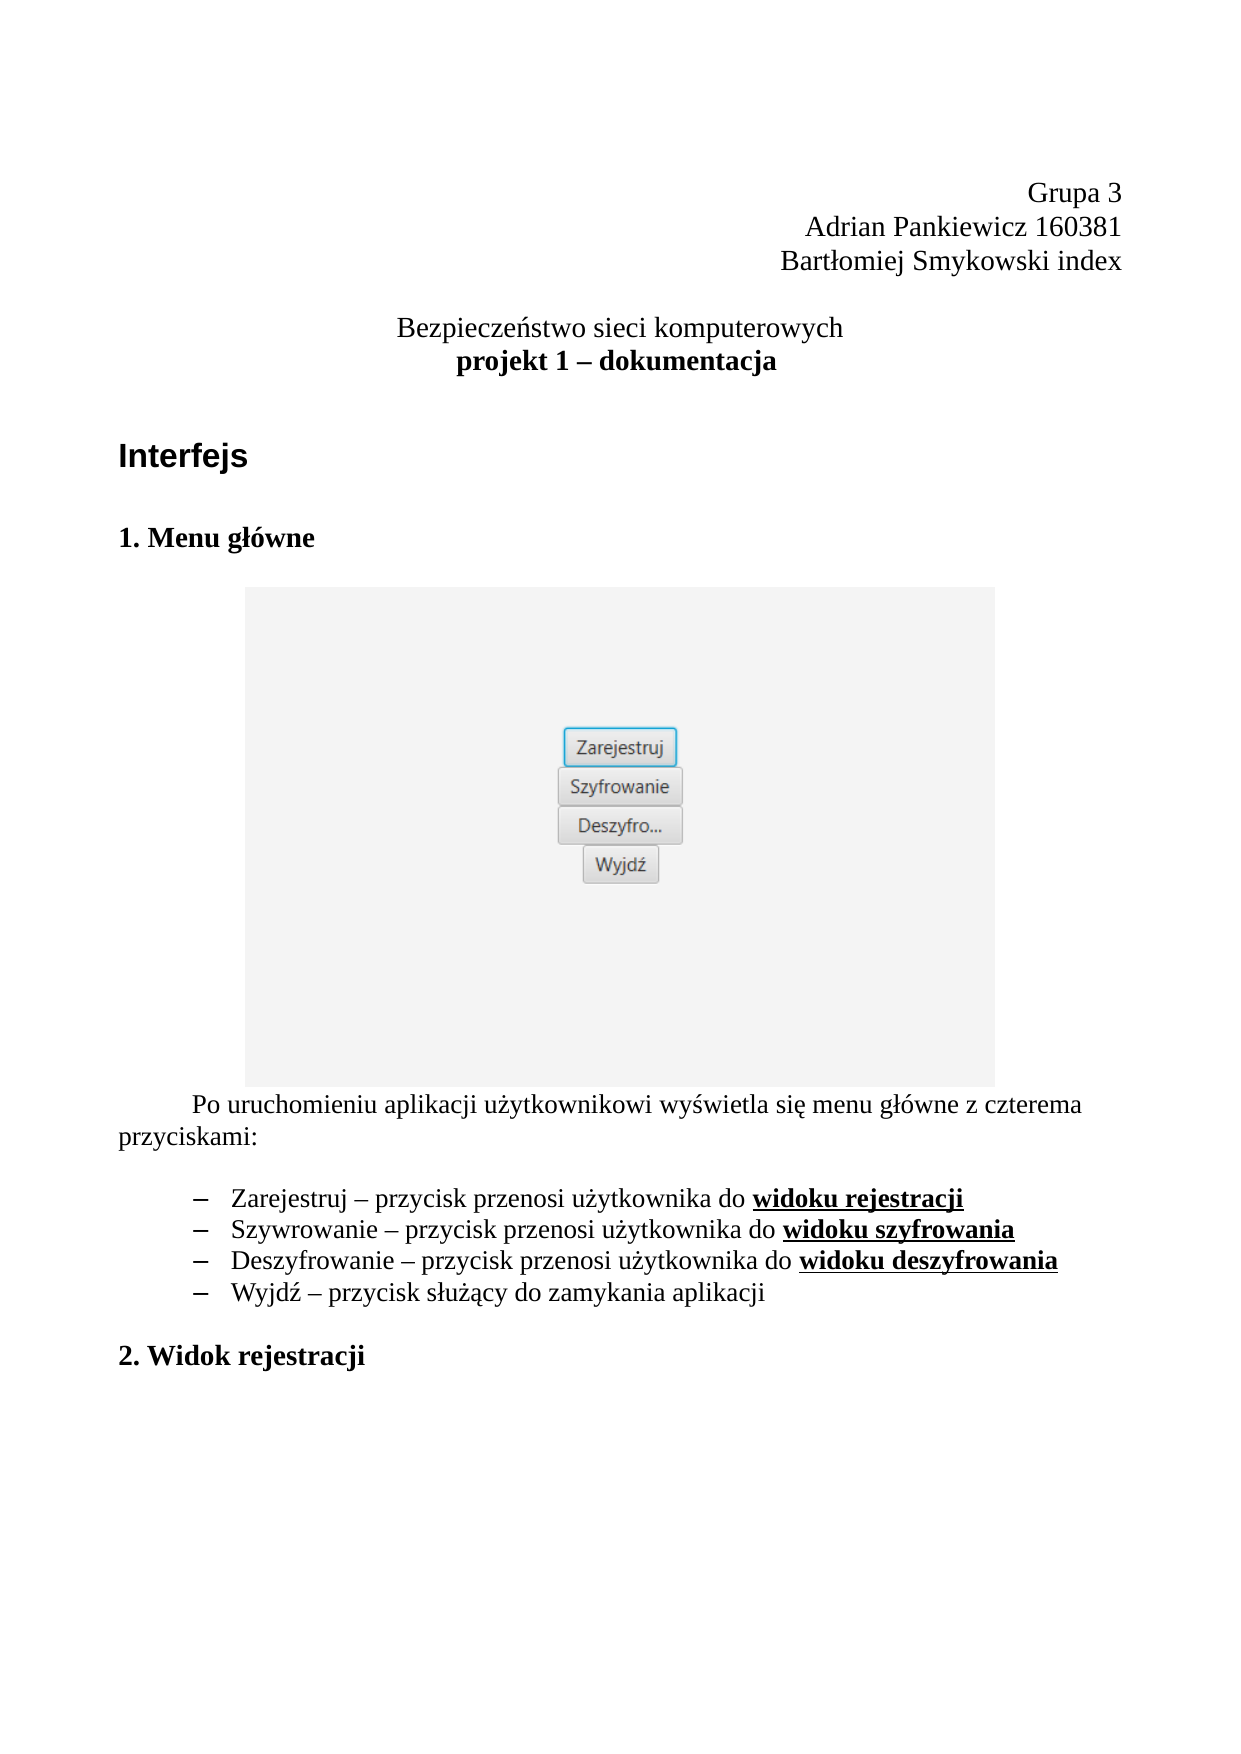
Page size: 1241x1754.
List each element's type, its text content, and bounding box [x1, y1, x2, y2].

text Po uruchomieniu aplikacji użytkownikowi wyświetla się menu główne z czterema przyciskami: [118, 587, 1122, 1151]
subtitle Interfejs [118, 435, 1122, 474]
text Adrian Pankiewicz 160381 [118, 209, 1122, 243]
list Szywrowanie – przycisk przenosi użytkownika do widoku szyfrowania [193, 1213, 1122, 1244]
text Grupa 3 [118, 176, 1122, 209]
text projekt 1 – dokumentacja [118, 343, 1122, 377]
text 1. Menu główne [118, 520, 1122, 554]
list Deszyfrowanie – przycisk przenosi użytkownika do widoku deszyfrowania [193, 1244, 1122, 1276]
list Zarejestruj – przycisk przenosi użytkownika do widoku rejestracji [193, 1182, 1122, 1213]
text Bezpieczeństwo sieci komputerowych [118, 310, 1122, 343]
text 2. Widok rejestracji [118, 1338, 1122, 1372]
list Wyjdź – przycisk służący do zamykania aplikacji [193, 1276, 1122, 1307]
text Bartłomiej Smykowski index [118, 243, 1122, 276]
